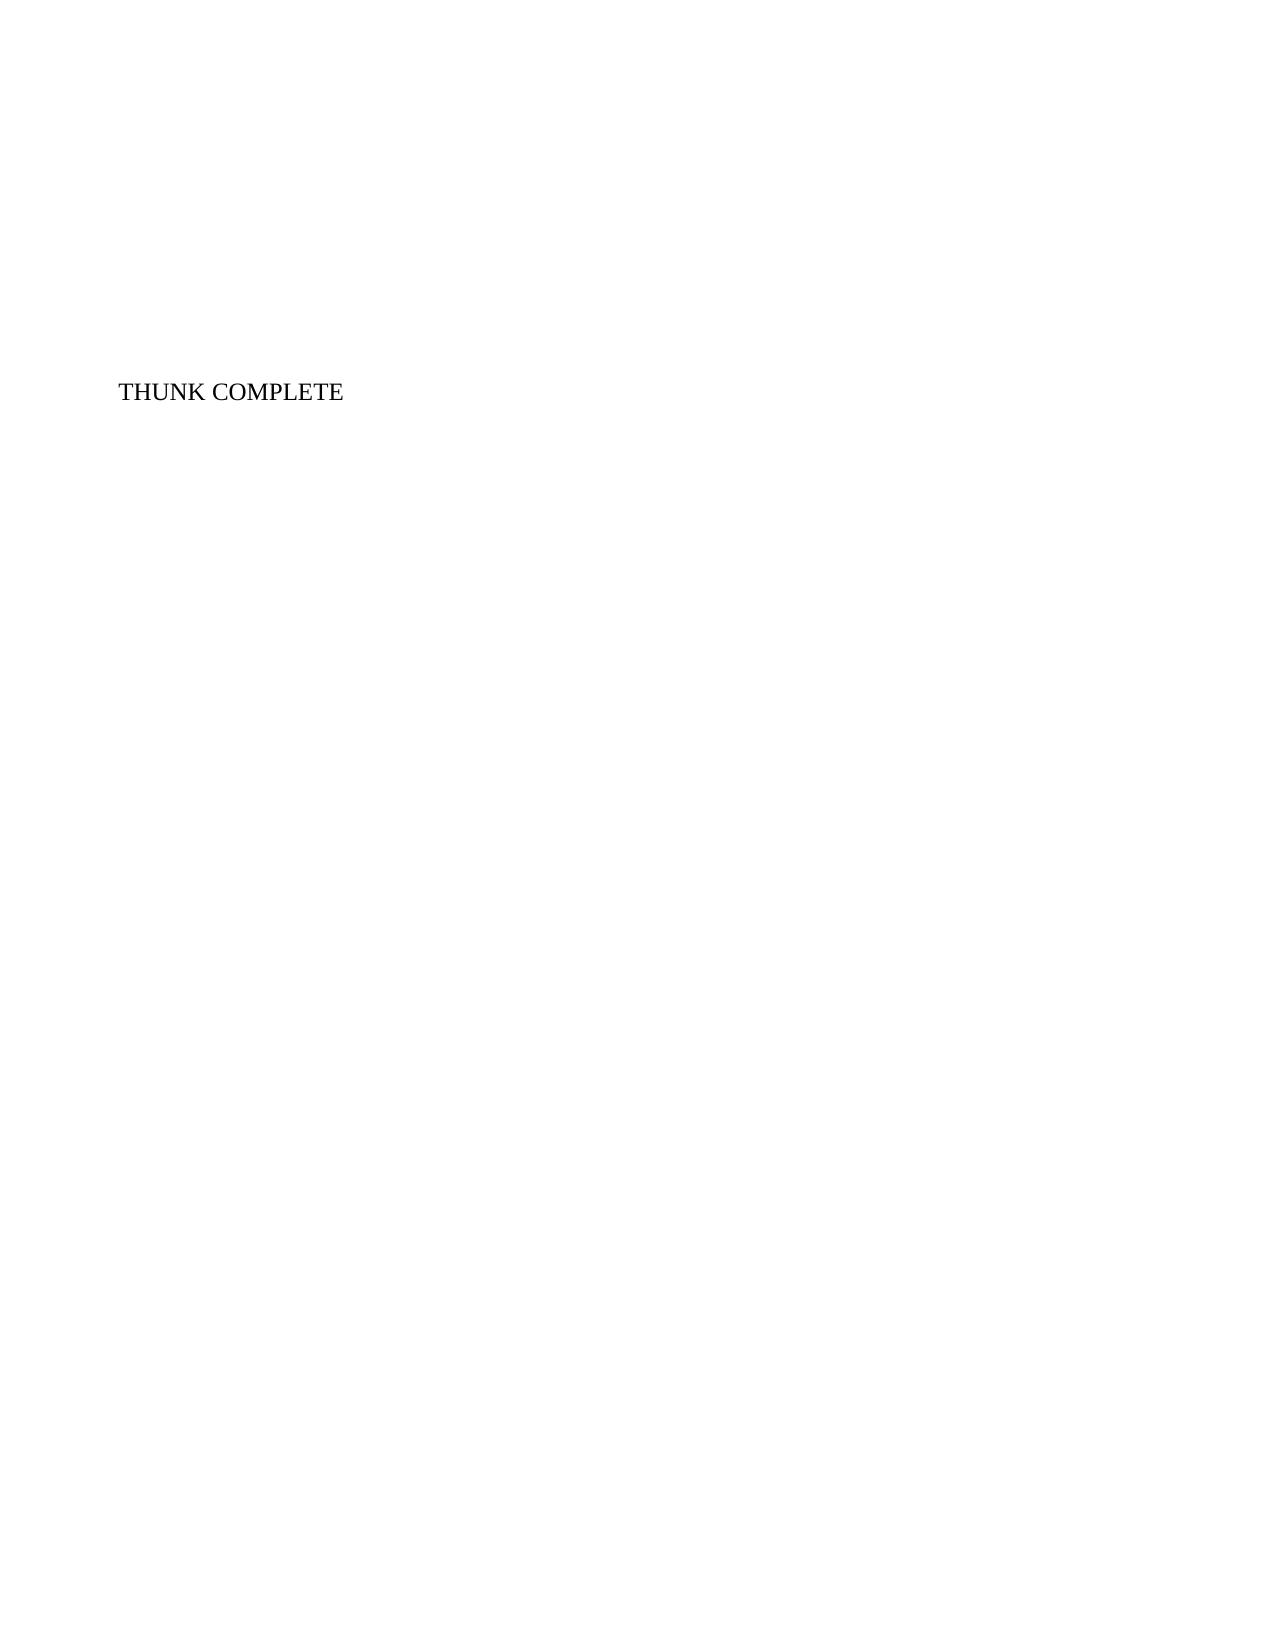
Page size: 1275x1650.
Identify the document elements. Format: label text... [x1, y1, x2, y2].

text THUNK COMPLETE [118, 377, 1157, 406]
